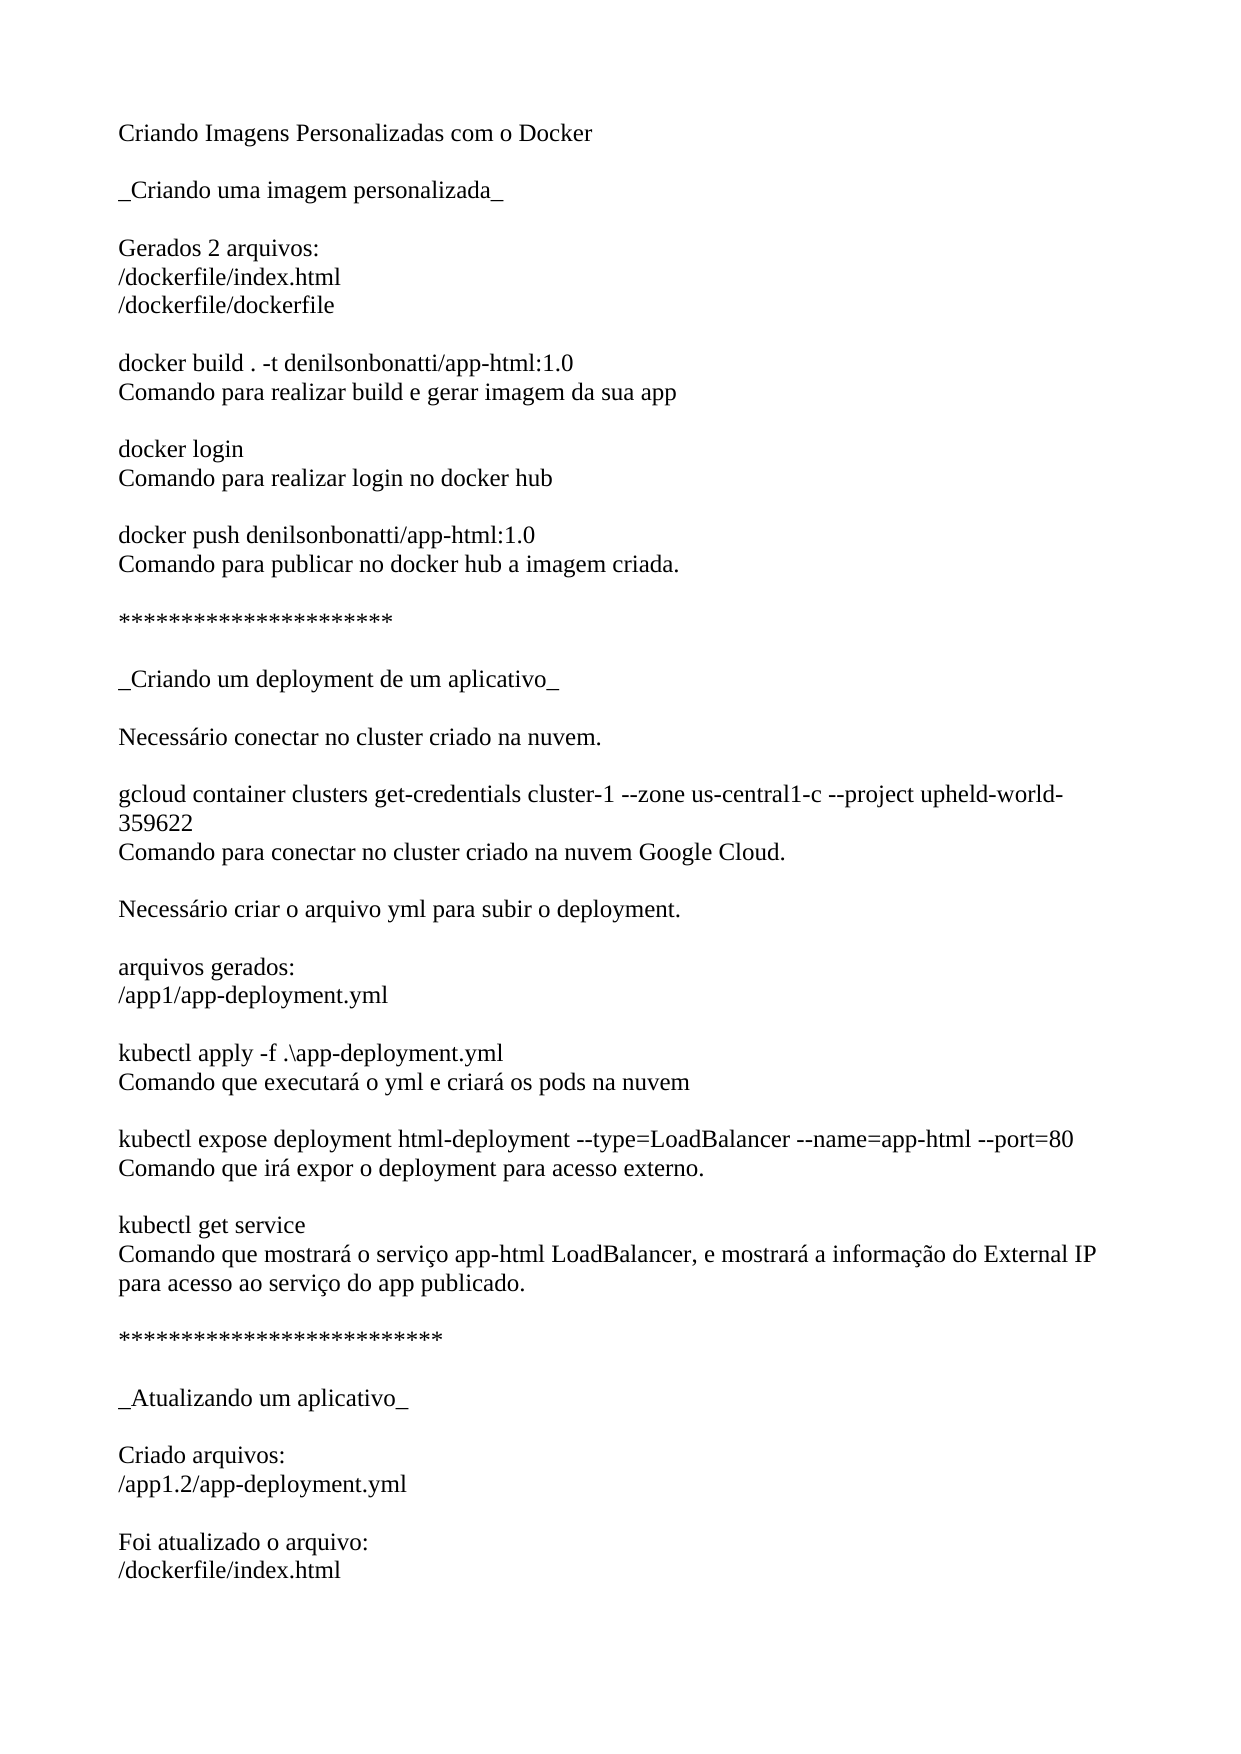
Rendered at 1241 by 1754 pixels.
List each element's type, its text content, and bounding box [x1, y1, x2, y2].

text Comando para publicar no docker hub a imagem criada. [118, 549, 1122, 578]
text Gerados 2 arquivos: [118, 233, 1122, 262]
text ************************** [118, 1326, 1122, 1354]
text Comando que executará o yml e criará os pods na nuvem [118, 1067, 1122, 1096]
text Criado arquivos: [118, 1441, 1122, 1469]
text docker login [118, 434, 1122, 463]
text Criando Imagens Personalizadas com o Docker [118, 118, 1122, 147]
text ********************** [118, 607, 1122, 636]
text Comando para realizar login no docker hub [118, 463, 1122, 492]
text /app1/app-deployment.yml [118, 981, 1122, 1009]
text gcloud container clusters get-credentials cluster-1 --zone us-central1-c --project upheld-world-359622 [118, 779, 1122, 837]
text /dockerfile/index.html [118, 262, 1122, 291]
text Necessário criar o arquivo yml para subir o deployment. [118, 894, 1122, 923]
text Comando para realizar build e gerar imagem da sua app [118, 377, 1122, 406]
text kubectl apply -f .\app-deployment.yml [118, 1038, 1122, 1067]
text Comando que mostrará o serviço app-html LoadBalancer, e mostrará a informação do External IP para acesso ao serviço do app publicado. [118, 1239, 1122, 1297]
text Comando que irá expor o deployment para acesso externo. [118, 1153, 1122, 1182]
text _Criando uma imagem personalizada_ [118, 176, 1122, 204]
text arquivos gerados: [118, 952, 1122, 981]
text _Criando um deployment de um aplicativo_ [118, 664, 1122, 693]
text docker push denilsonbonatti/app-html:1.0 [118, 521, 1122, 549]
text _Atualizando um aplicativo_ [118, 1383, 1122, 1412]
text kubectl expose deployment html-deployment --type=LoadBalancer --name=app-html --port=80 [118, 1124, 1122, 1153]
text Comando para conectar no cluster criado na nuvem Google Cloud. [118, 837, 1122, 866]
text kubectl get service [118, 1211, 1122, 1239]
text /app1.2/app-deployment.yml [118, 1469, 1122, 1498]
text docker build . -t denilsonbonatti/app-html:1.0 [118, 348, 1122, 377]
text /dockerfile/dockerfile [118, 291, 1122, 319]
text Necessário conectar no cluster criado na nuvem. [118, 722, 1122, 751]
text Foi atualizado o arquivo: [118, 1527, 1122, 1556]
text /dockerfile/index.html [118, 1556, 1122, 1584]
